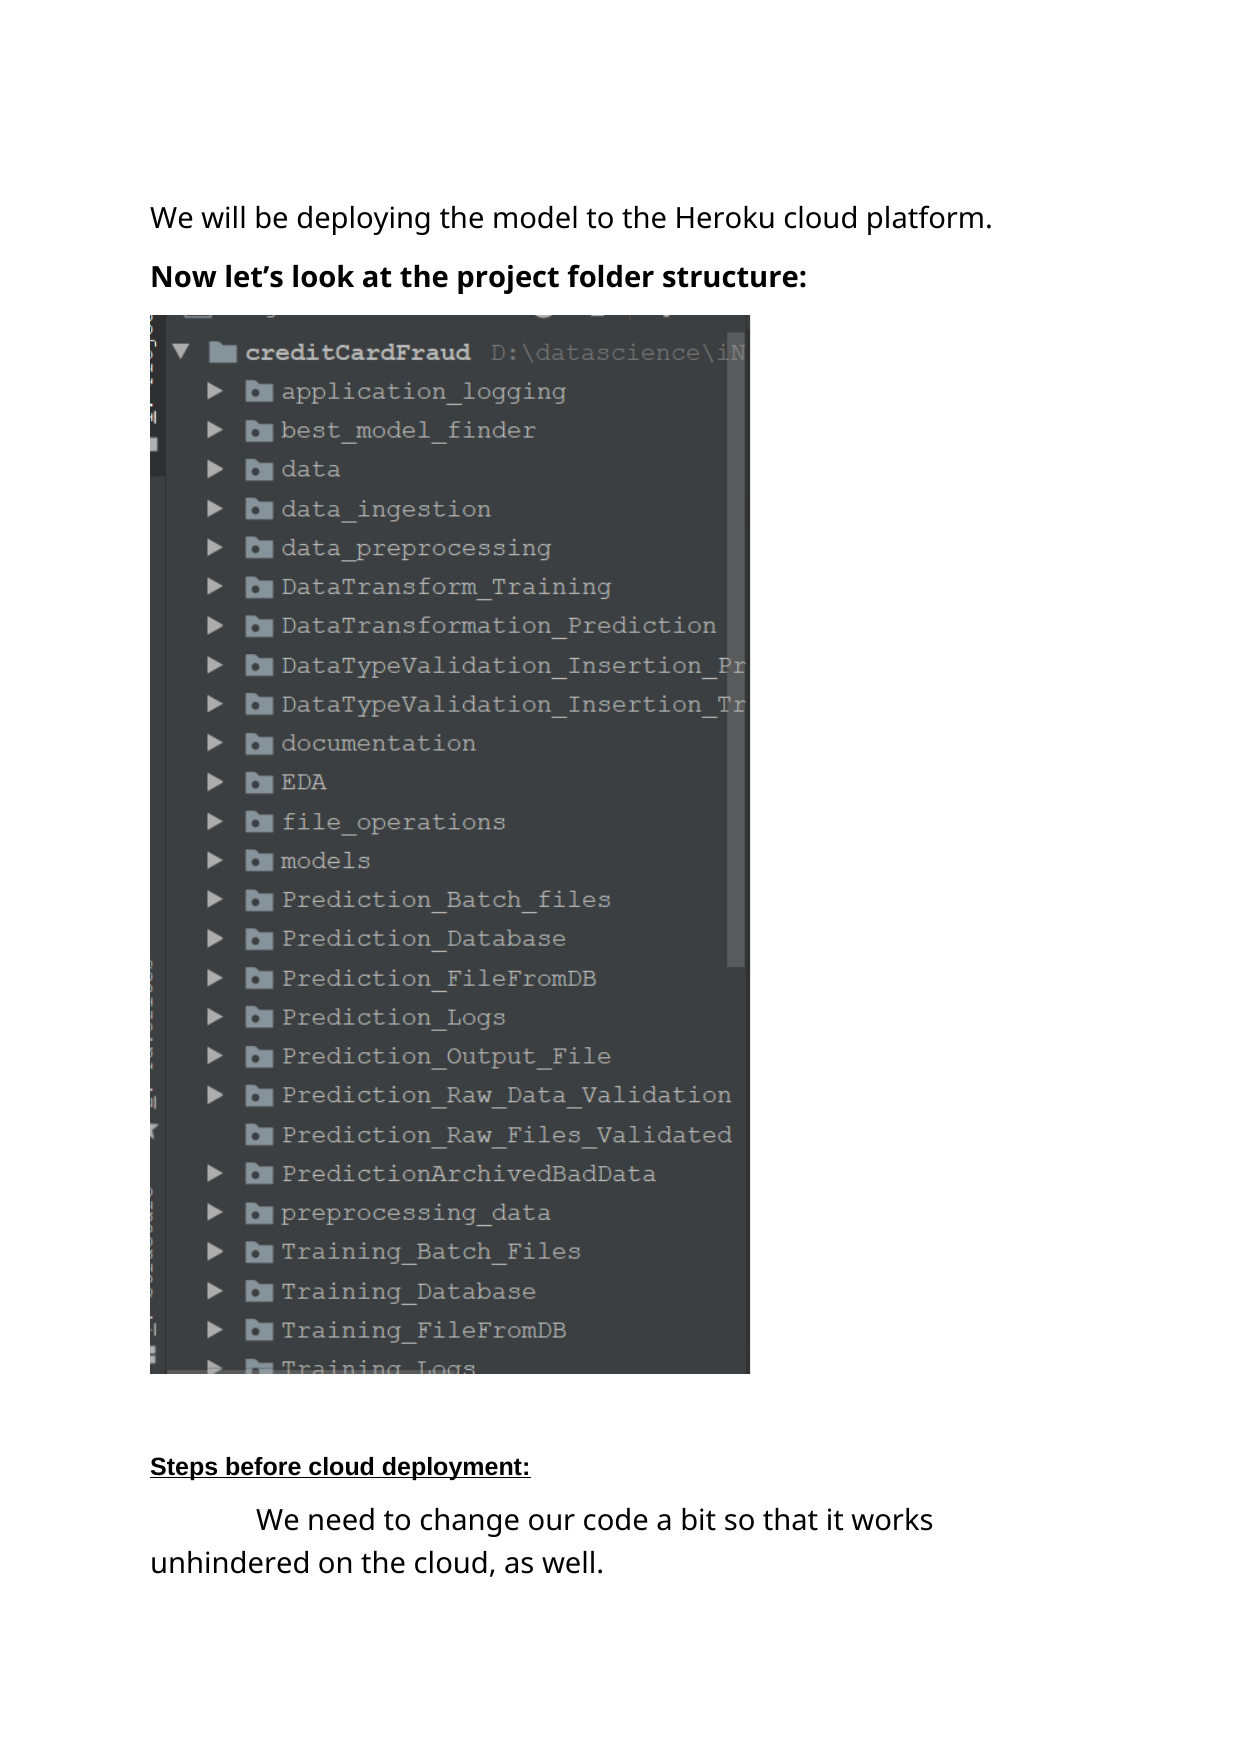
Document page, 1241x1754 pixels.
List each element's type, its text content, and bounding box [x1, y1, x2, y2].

text We will be deploying the model to the Heroku cloud platform. [150, 197, 1090, 237]
picture [150, 315, 750, 1374]
text We need to change our code a bit so that it works unhindered on the cloud, as well. [150, 1499, 1090, 1582]
text Now let’s look at the project folder structure: [150, 256, 1090, 296]
text Steps before cloud deployment: [150, 1452, 1090, 1481]
